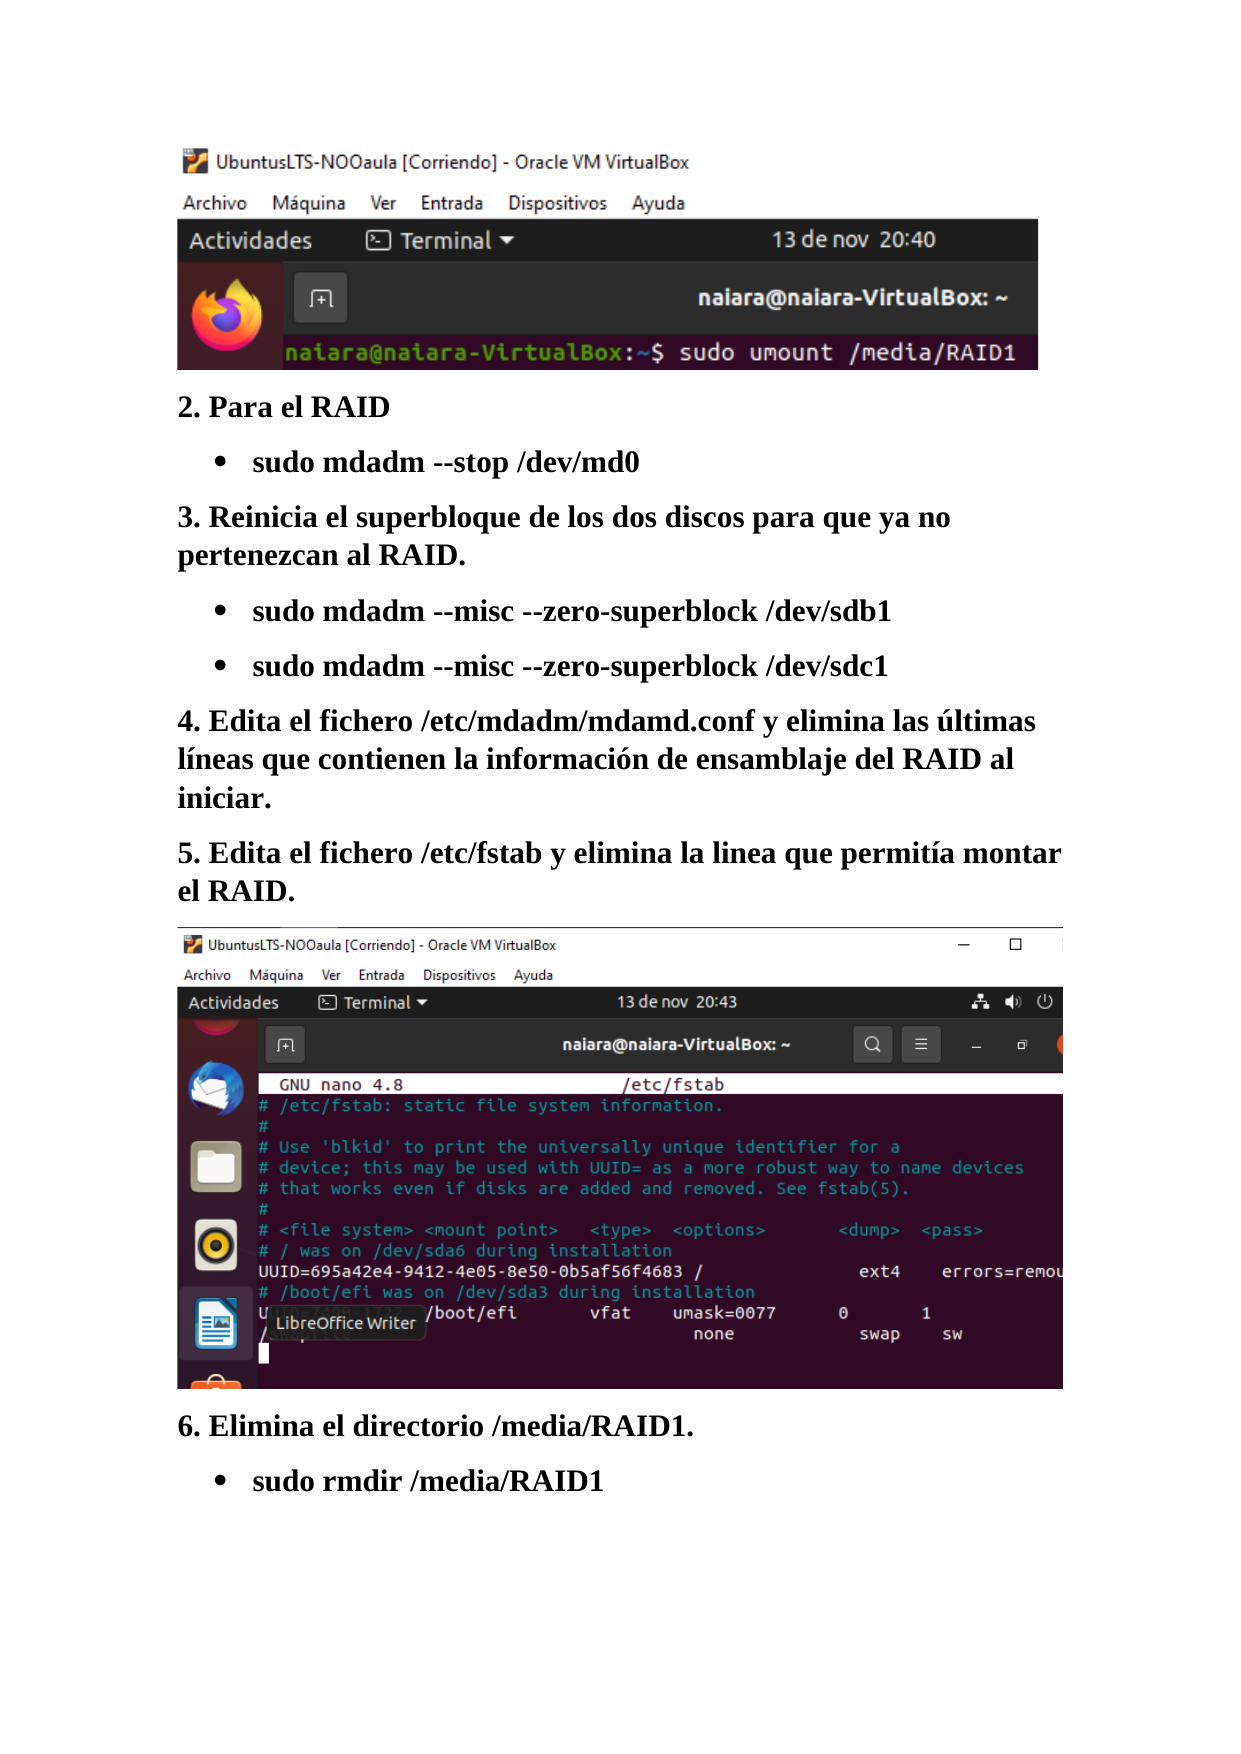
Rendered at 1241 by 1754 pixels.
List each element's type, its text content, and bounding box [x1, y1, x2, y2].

text 4. Edita el fichero /etc/mdadm/mdamd.conf y elimina las últimas líneas que contienen la información de ensamblaje del RAID al iniciar. [177, 702, 1063, 815]
text 5. Edita el fichero /etc/fstab y elimina la linea que permitía montar el RAID. [177, 834, 1063, 908]
list sudo mdadm --misc --zero-superblock /dev/sdc1 [215, 647, 1063, 683]
text 2. Para el RAID [177, 388, 1063, 424]
text 3. Reinicia el superbloque de los dos discos para que ya no pertenezcan al RAID. [177, 498, 1063, 573]
list sudo mdadm --stop /dev/md0 [215, 443, 1063, 479]
list sudo mdadm --misc --zero-superblock /dev/sdb1 [215, 592, 1063, 628]
text 6. Elimina el directorio /media/RAID1. [177, 1407, 1063, 1443]
list sudo rmdir /media/RAID1 [215, 1462, 1063, 1498]
